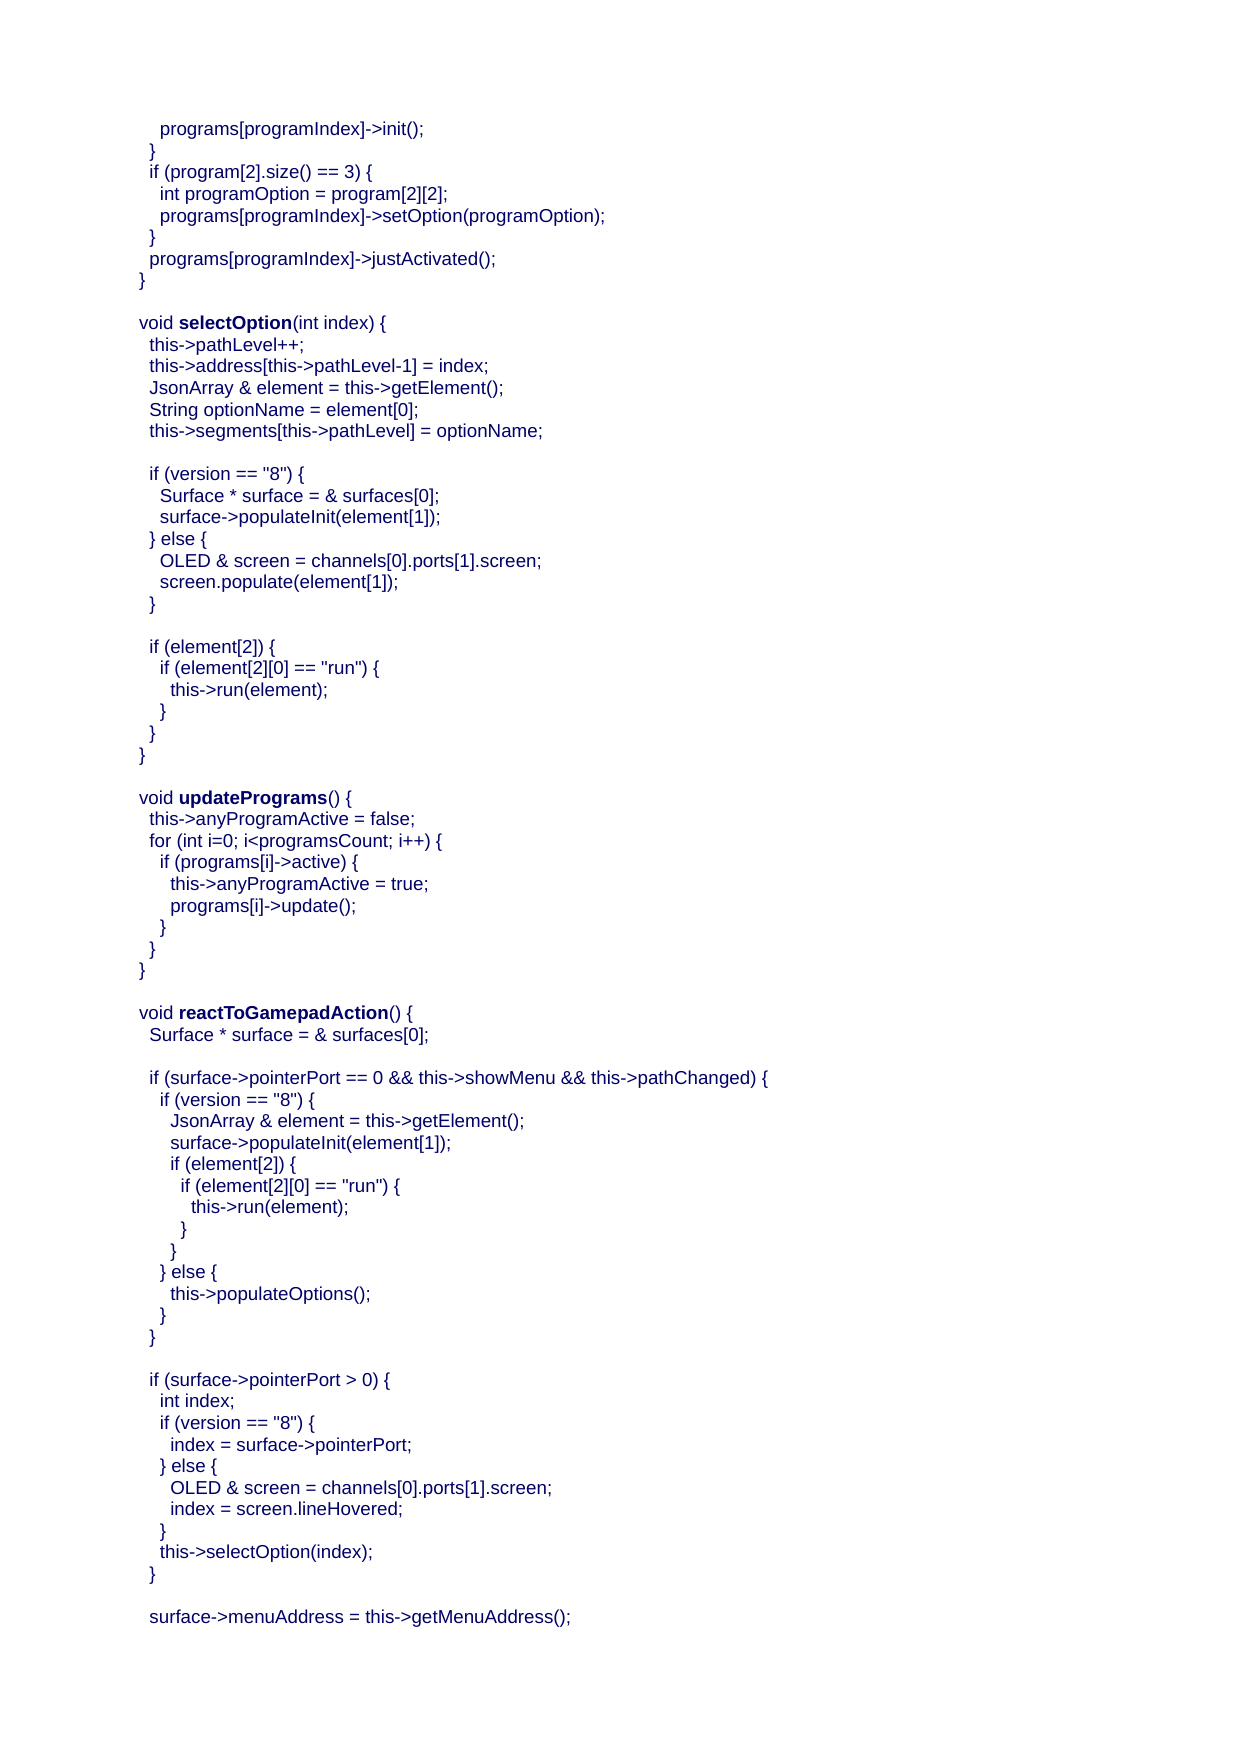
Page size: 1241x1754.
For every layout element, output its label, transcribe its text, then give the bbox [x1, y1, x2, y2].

text } [118, 226, 1122, 247]
text JsonArray & element = this->getElement(); [118, 377, 1122, 398]
text } [118, 592, 1122, 614]
text if (element[2]) { [118, 1153, 1122, 1175]
text int programOption = program[2][2]; [118, 183, 1122, 204]
text this->run(element); [118, 679, 1122, 700]
text if (version == "8") { [118, 1088, 1122, 1110]
text this->selectOption(index); [118, 1541, 1122, 1563]
text this->populateOptions(); [118, 1282, 1122, 1304]
text index = screen.lineHovered; [118, 1498, 1122, 1520]
text programs[programIndex]->init(); [118, 118, 1122, 140]
text if (version == "8") { [118, 1412, 1122, 1433]
text void updatePrograms() { [118, 787, 1122, 808]
text OLED & screen = channels[0].ports[1].screen; [118, 549, 1122, 571]
text } [118, 1304, 1122, 1326]
text this->segments[this->pathLevel] = optionName; [118, 420, 1122, 442]
text } [118, 722, 1122, 743]
text } [118, 1218, 1122, 1239]
text Surface * surface = & surfaces[0]; [118, 485, 1122, 506]
text } [118, 959, 1122, 981]
text } [118, 269, 1122, 291]
text if (surface->pointerPort > 0) { [118, 1369, 1122, 1390]
text } [118, 1563, 1122, 1584]
text void selectOption(int index) { [118, 312, 1122, 334]
text } [118, 743, 1122, 765]
text if (programs[i]->active) { [118, 851, 1122, 873]
text if (version == "8") { [118, 463, 1122, 485]
text if (surface->pointerPort == 0 && this->showMenu && this->pathChanged) { [118, 1067, 1122, 1088]
text this->anyProgramActive = false; [118, 808, 1122, 830]
text programs[programIndex]->setOption(programOption); [118, 204, 1122, 226]
text OLED & screen = channels[0].ports[1].screen; [118, 1477, 1122, 1498]
text this->pathLevel++; [118, 334, 1122, 355]
text this->anyProgramActive = true; [118, 873, 1122, 894]
text if (element[2][0] == "run") { [118, 1175, 1122, 1196]
text void reactToGamepadAction() { [118, 1002, 1122, 1024]
text } else { [118, 1455, 1122, 1477]
text } [118, 916, 1122, 937]
text programs[i]->update(); [118, 894, 1122, 916]
text this->run(element); [118, 1196, 1122, 1218]
text JsonArray & element = this->getElement(); [118, 1110, 1122, 1132]
text } [118, 1326, 1122, 1347]
text } [118, 700, 1122, 722]
text index = surface->pointerPort; [118, 1433, 1122, 1455]
text surface->populateInit(element[1]); [118, 506, 1122, 528]
text if (element[2][0] == "run") { [118, 657, 1122, 679]
text surface->menuAddress = this->getMenuAddress(); [118, 1606, 1122, 1627]
text if (element[2]) { [118, 636, 1122, 657]
text Surface * surface = & surfaces[0]; [118, 1024, 1122, 1045]
text } else { [118, 528, 1122, 549]
text String optionName = element[0]; [118, 398, 1122, 420]
text this->address[this->pathLevel-1] = index; [118, 355, 1122, 377]
text } [118, 1239, 1122, 1261]
text } [118, 140, 1122, 161]
text programs[programIndex]->justActivated(); [118, 247, 1122, 269]
text int index; [118, 1390, 1122, 1412]
text } [118, 1520, 1122, 1541]
text if (program[2].size() == 3) { [118, 161, 1122, 183]
text } else { [118, 1261, 1122, 1282]
text screen.populate(element[1]); [118, 571, 1122, 592]
text } [118, 937, 1122, 959]
text surface->populateInit(element[1]); [118, 1132, 1122, 1153]
text for (int i=0; i<programsCount; i++) { [118, 830, 1122, 851]
